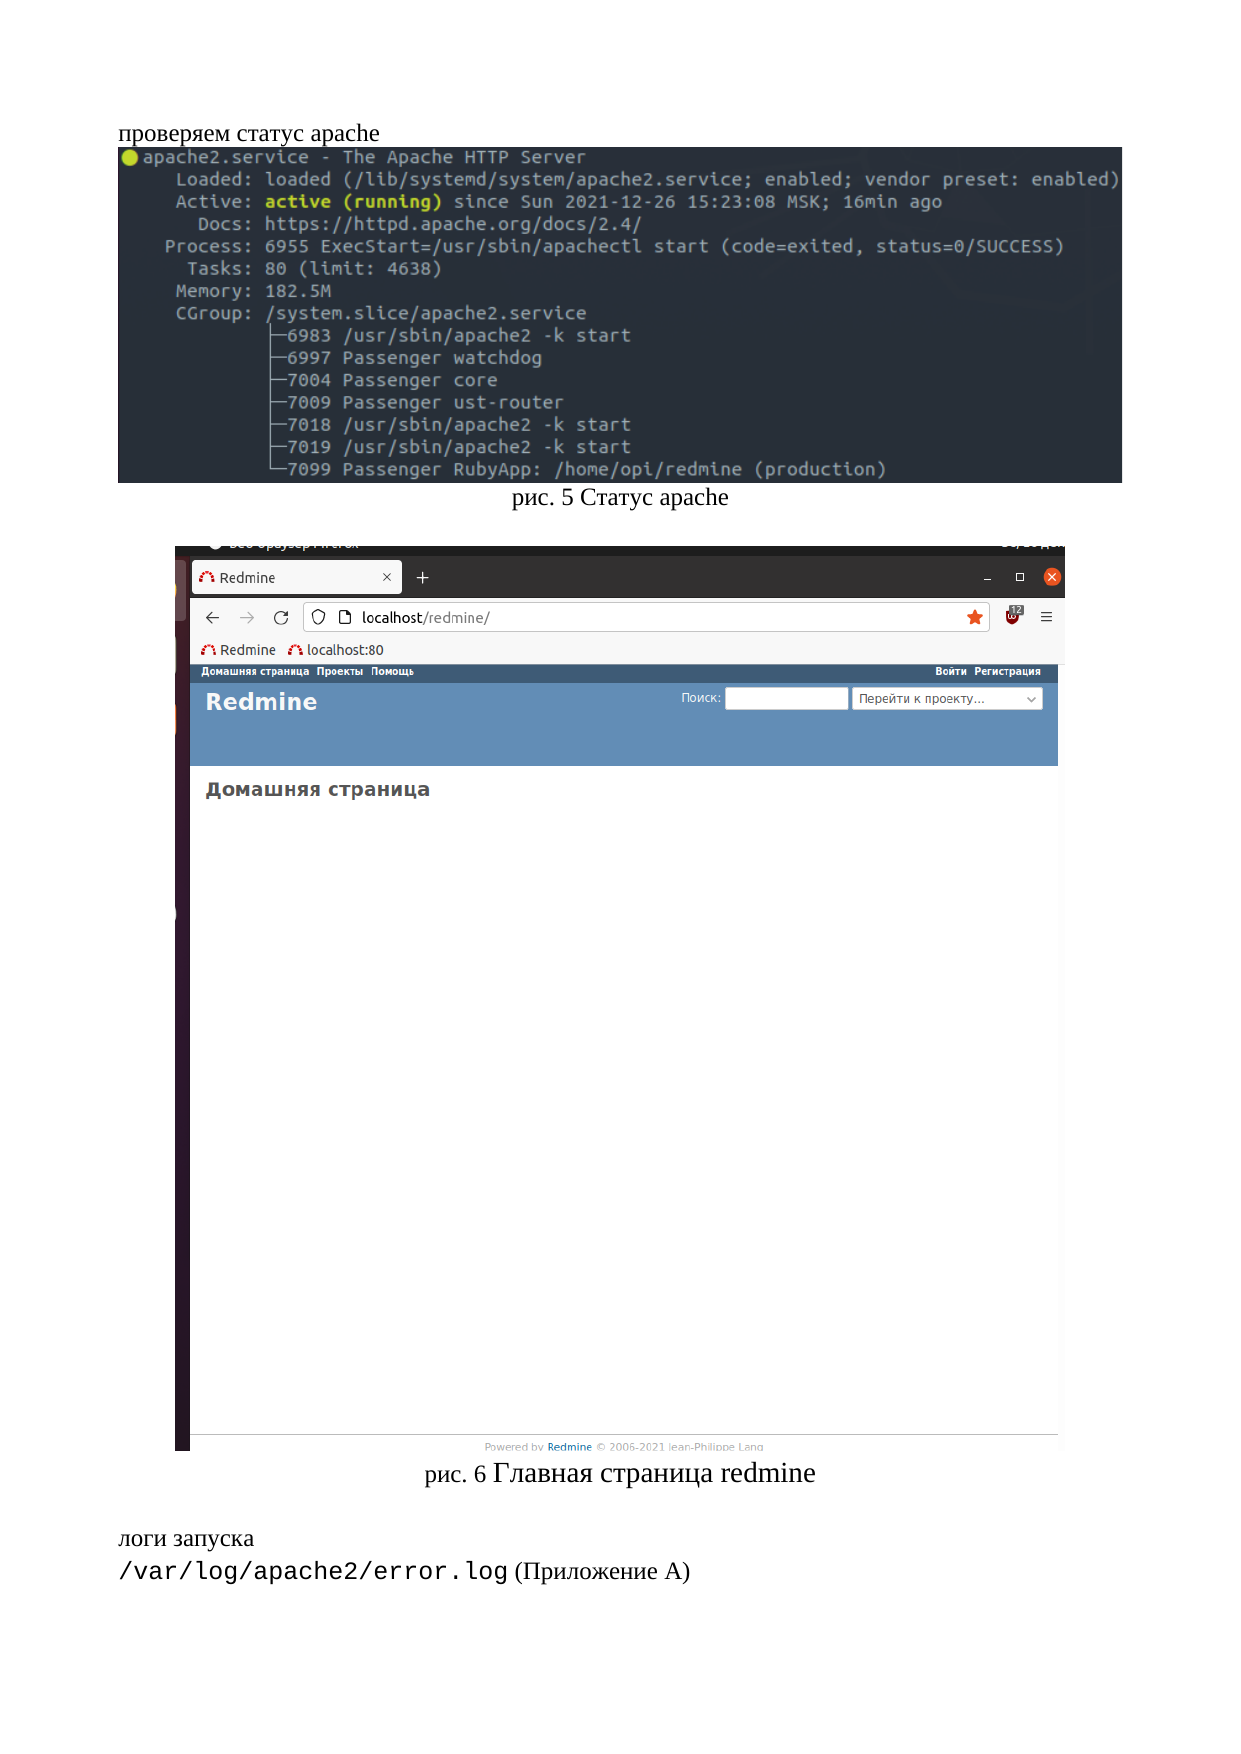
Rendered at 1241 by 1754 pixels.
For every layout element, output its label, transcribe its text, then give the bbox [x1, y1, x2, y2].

text рис. 5 Статус apache [118, 483, 1122, 511]
text /var/log/apache2/error.log (Приложение А) [118, 1556, 1122, 1587]
picture [118, 147, 1123, 483]
text логи запуска [118, 1523, 1122, 1552]
text рис. 6 Главная страница redmine [118, 540, 1122, 1489]
text проверяем статус apache [118, 118, 1122, 147]
picture [175, 546, 1065, 1451]
